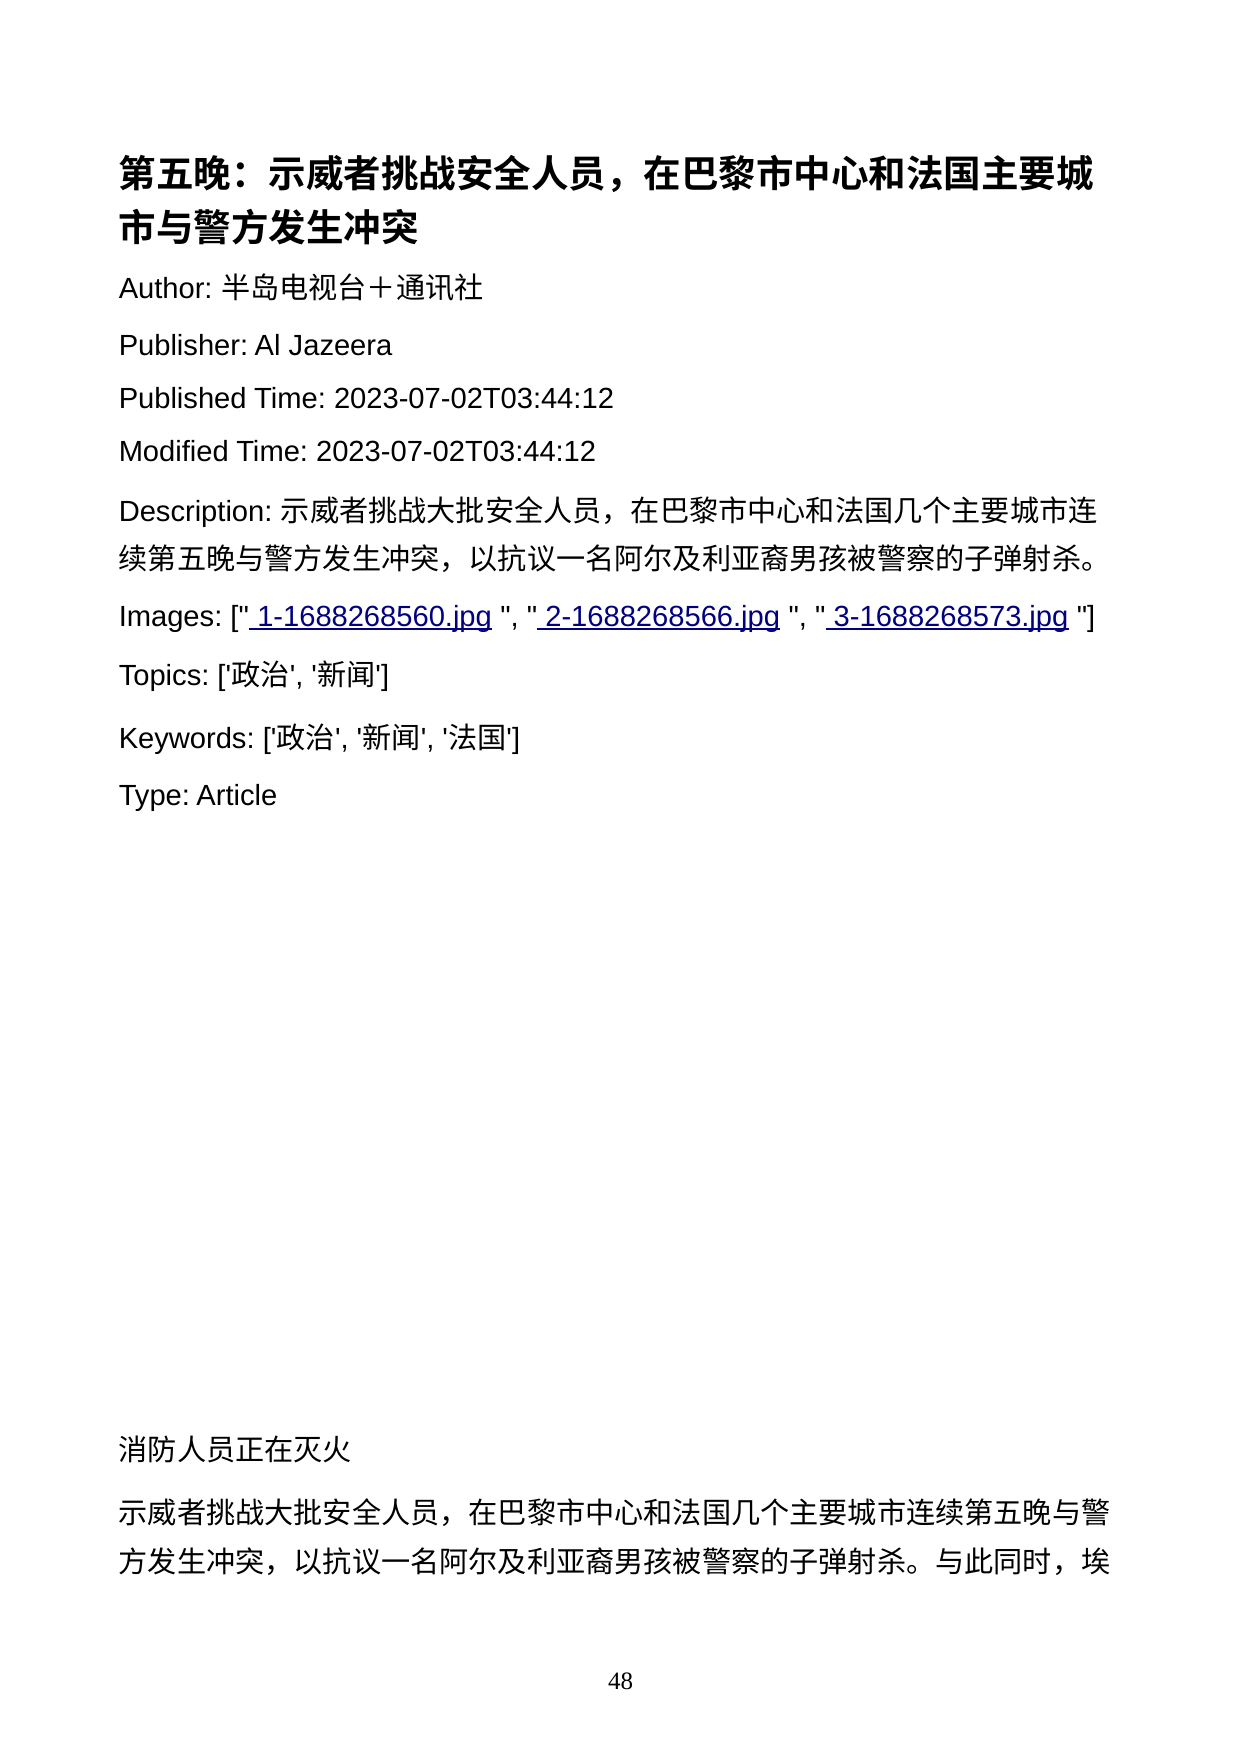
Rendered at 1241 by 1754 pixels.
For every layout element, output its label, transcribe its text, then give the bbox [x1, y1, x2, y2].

text Published Time: 2023-07-02T03:44:12 [118, 381, 1122, 414]
text Images: [" 1-1688268560.jpg ", " 2-1688268566.jpg ", " 3-1688268573.jpg "] [118, 599, 1122, 632]
text 示威者挑战大批安全人员，在巴黎市中心和法国几个主要城市连续第五晚与警方发生冲突，以抗议一名阿尔及利亚裔男孩被警察的子弹射杀。与此同时，埃 [118, 1490, 1122, 1581]
text Publisher: Al Jazeera [118, 328, 1122, 361]
text Modified Time: 2023-07-02T03:44:12 [118, 434, 1122, 467]
text Type: Article [118, 778, 1122, 812]
text 消防人员正在灭火 [118, 831, 1122, 1469]
text Topics: ['政治', '新闻'] [118, 652, 1122, 694]
text Description: 示威者挑战大批安全人员，在巴黎市中心和法国几个主要城市连续第五晚与警方发生冲突，以抗议一名阿尔及利亚裔男孩被警察的子弹射杀。 [118, 487, 1122, 578]
text Author: 半岛电视台＋通讯社 [118, 264, 1122, 307]
subtitle 第五晚：示威者挑战安全人员，在巴黎市中心和法国主要城市与警方发生冲突 [118, 143, 1122, 252]
text Keywords: ['政治', '新闻', '法国'] [118, 715, 1122, 757]
